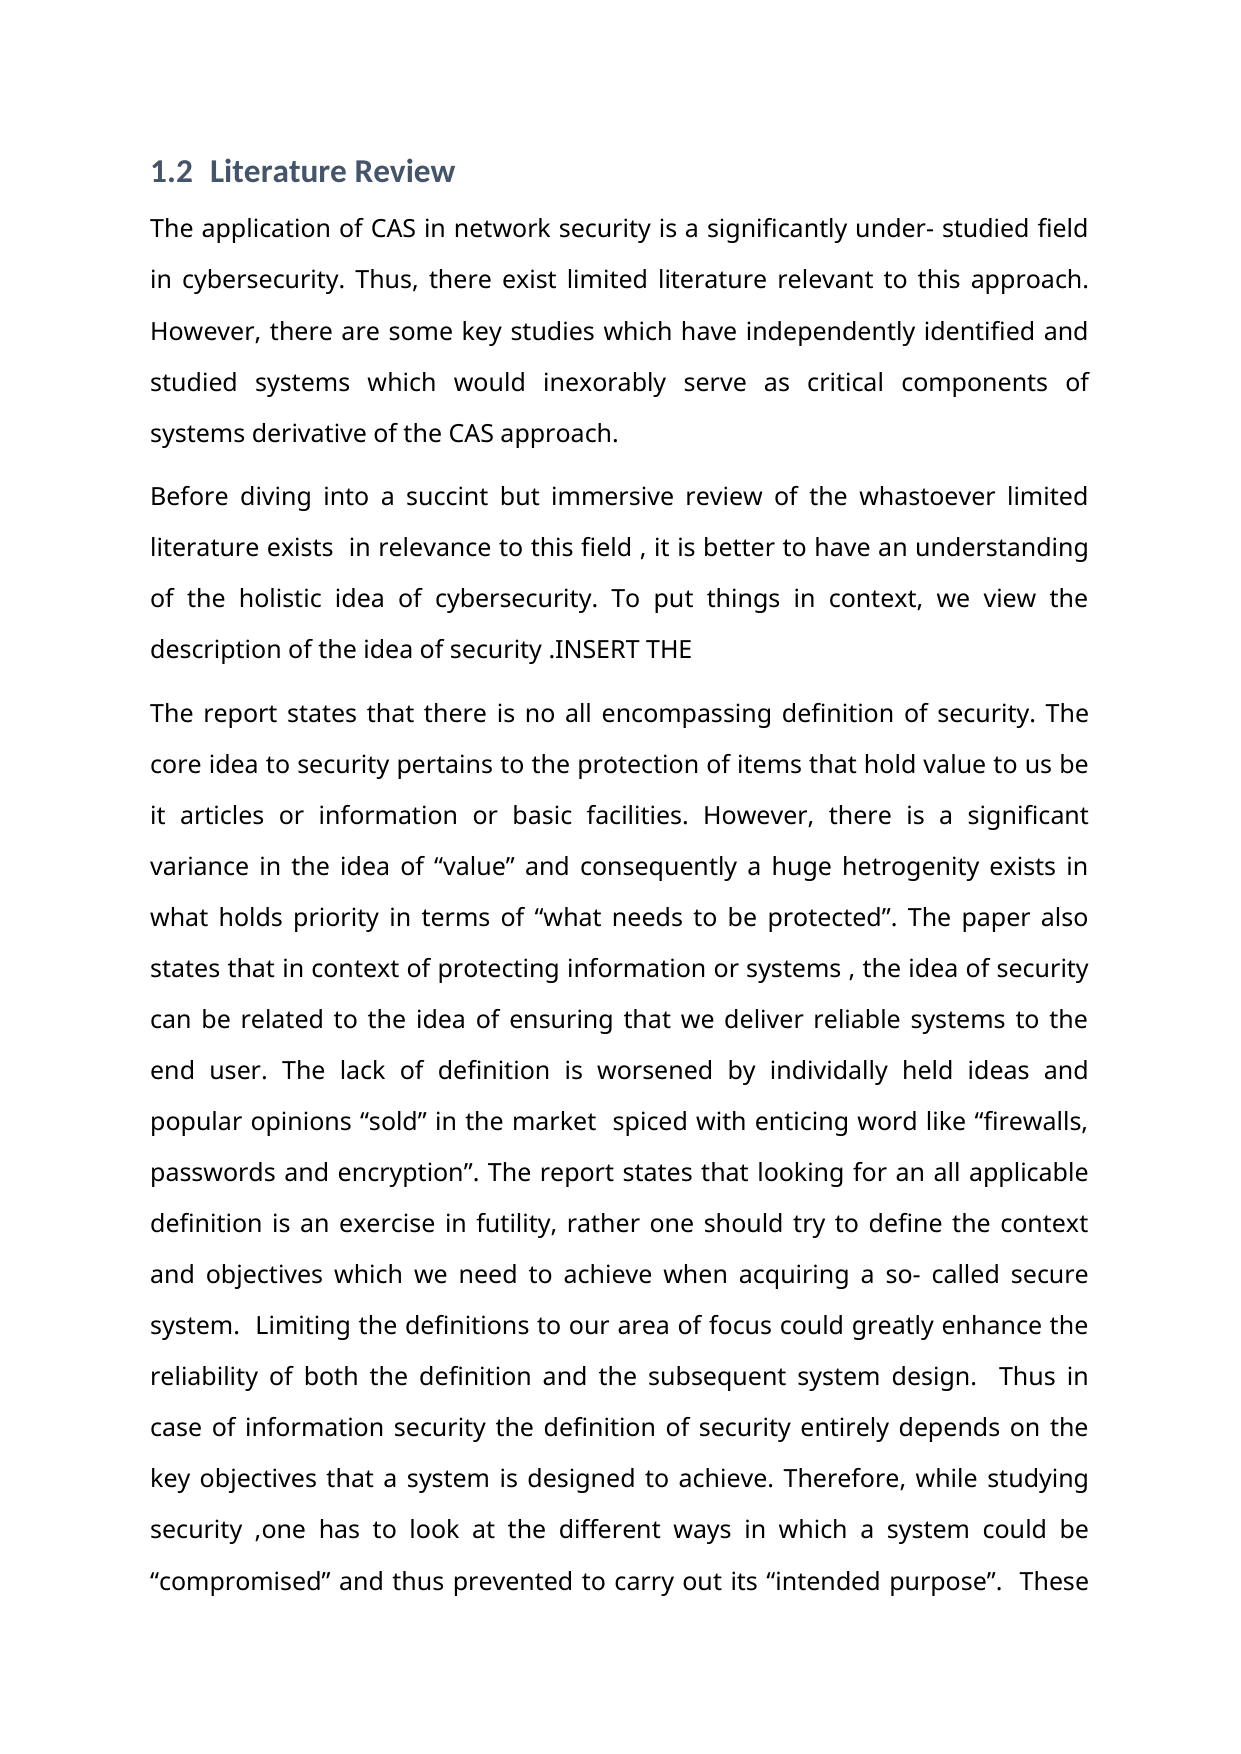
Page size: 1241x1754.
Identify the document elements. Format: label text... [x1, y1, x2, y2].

text The report states that there is no all encompassing definition of security. The core idea to security pertains to the protection of items that hold value to us be it articles or information or basic facilities. However, there is a significant variance in the idea of “value” and consequently a huge hetrogenity exists in what holds priority in terms of “what needs to be protected”. The paper also states that in context of protecting information or systems , the idea of security can be related to the idea of ensuring that we deliver reliable systems to the end user. The lack of definition is worsened by individally held ideas and popular opinions “sold” in the market spiced with enticing word like “firewalls, passwords and encryption”. The report states that looking for an all applicable definition is an exercise in futility, rather one should try to define the context and objectives which we need to achieve when acquiring a so- called secure system. Limiting the definitions to our area of focus could greatly enhance the reliability of both the definition and the subsequent system design. Thus in case of information security the definition of security entirely depends on the key objectives that a system is designed to achieve. Therefore, while studying security ,one has to look at the different ways in which a system could be “compromised” and thus prevented to carry out its “intended purpose”. These [150, 695, 1090, 1597]
subtitle Literature Review [150, 150, 1090, 191]
text The application of CAS in network security is a significantly under- studied field in cybersecurity. Thus, there exist limited literature relevant to this approach. However, there are some key studies which have independently identified and studied systems which would inexorably serve as critical components of systems derivative of the CAS approach. [150, 211, 1090, 449]
text Before diving into a succint but immersive review of the whastoever limited literature exists in relevance to this field , it is better to have an understanding of the holistic idea of cybersecurity. To put things in context, we view the description of the idea of security .INSERT THE [150, 479, 1090, 666]
